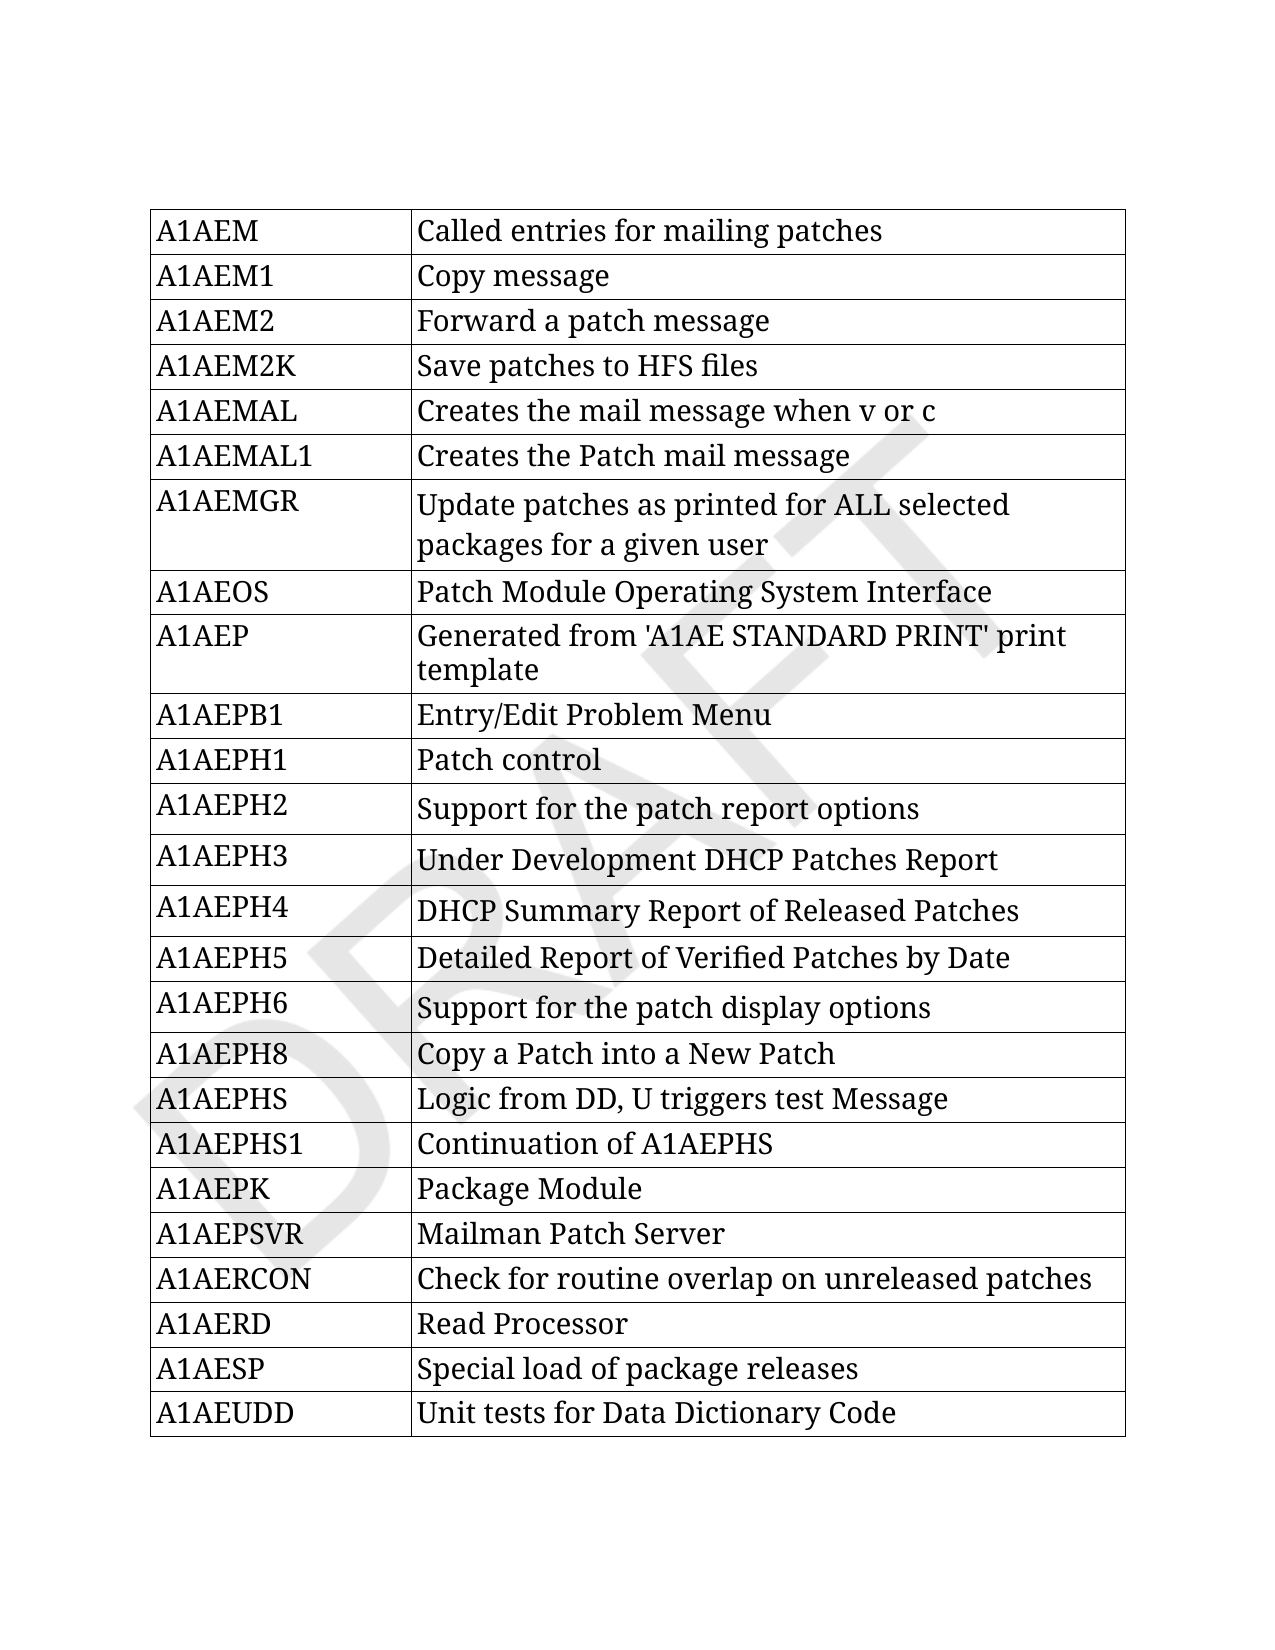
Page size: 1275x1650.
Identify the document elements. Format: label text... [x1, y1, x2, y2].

table_cell Creates the Patch mail message [412, 435, 1125, 478]
table_cell Read Processor [412, 1303, 1125, 1347]
table_cell Copy message [412, 255, 1125, 299]
table_cell Support for the patch display options [412, 982, 1125, 1032]
table_cell Copy a Patch into a New Patch [412, 1033, 1125, 1077]
table_cell Forward a patch message [412, 300, 1125, 344]
table_cell Continuation of A1AEPHS [412, 1123, 1125, 1167]
table_cell A1AEPH6 [151, 982, 411, 1032]
table_cell A1AEMGR [151, 480, 411, 569]
table_cell Save patches to HFS files [412, 345, 1125, 389]
table_cell A1AEUDD [151, 1392, 411, 1436]
table_cell Check for routine overlap on unreleased patches [412, 1258, 1125, 1302]
table_cell Mailman Patch Server [412, 1213, 1125, 1257]
table_cell A1AEPH5 [151, 937, 411, 981]
table_cell Entry/Edit Problem Menu [412, 694, 1125, 737]
table_cell A1AEM2K [151, 345, 411, 389]
table_cell Logic from DD, U triggers test Message [412, 1078, 1125, 1122]
table_cell DHCP Summary Report of Released Patches [412, 886, 1125, 936]
table_cell A1AEPH2 [151, 784, 411, 834]
table_cell A1AEPHS1 [151, 1123, 411, 1167]
table_cell A1AEMAL [151, 390, 411, 434]
table_cell Package Module [412, 1168, 1125, 1212]
table_cell A1AEMAL1 [151, 435, 411, 478]
table_cell Unit tests for Data Dictionary Code [412, 1392, 1125, 1436]
table_cell Patch Module Operating System Interface [412, 571, 1125, 614]
table_cell Detailed Report of Verified Patches by Date [412, 937, 1125, 981]
table_cell Patch control [412, 739, 1125, 782]
table_cell A1AEM1 [151, 255, 411, 299]
table_cell Special load of package releases [412, 1348, 1125, 1391]
table_cell A1AEPH1 [151, 739, 411, 782]
table_cell A1AEPH4 [151, 886, 411, 936]
table_cell A1AEPH8 [151, 1033, 411, 1077]
table_cell A1AEOS [151, 571, 411, 614]
table_cell Called entries for mailing patches [412, 210, 1125, 254]
table_cell Support for the patch report options [412, 784, 1125, 834]
table_cell A1AEPSVR [151, 1213, 411, 1257]
table_cell Under Development DHCP Patches Report [412, 835, 1125, 885]
table_cell A1AESP [151, 1348, 411, 1391]
table_cell A1AEPH3 [151, 835, 411, 885]
table_cell A1AERD [151, 1303, 411, 1347]
table_cell Creates the mail message when v or c [412, 390, 1125, 434]
table_cell A1AEPK [151, 1168, 411, 1212]
table_cell A1AEM2 [151, 300, 411, 344]
table_cell A1AEM [151, 210, 411, 254]
table_cell A1AERCON [151, 1258, 411, 1302]
table_cell A1AEP [151, 615, 411, 693]
table_cell A1AEPB1 [151, 694, 411, 737]
table_cell Generated from 'A1AE STANDARD PRINT' print template [412, 615, 1125, 693]
table_cell A1AEPHS [151, 1078, 411, 1122]
table_cell Update patches as printed for ALL selected packages for a given user [412, 480, 1125, 569]
